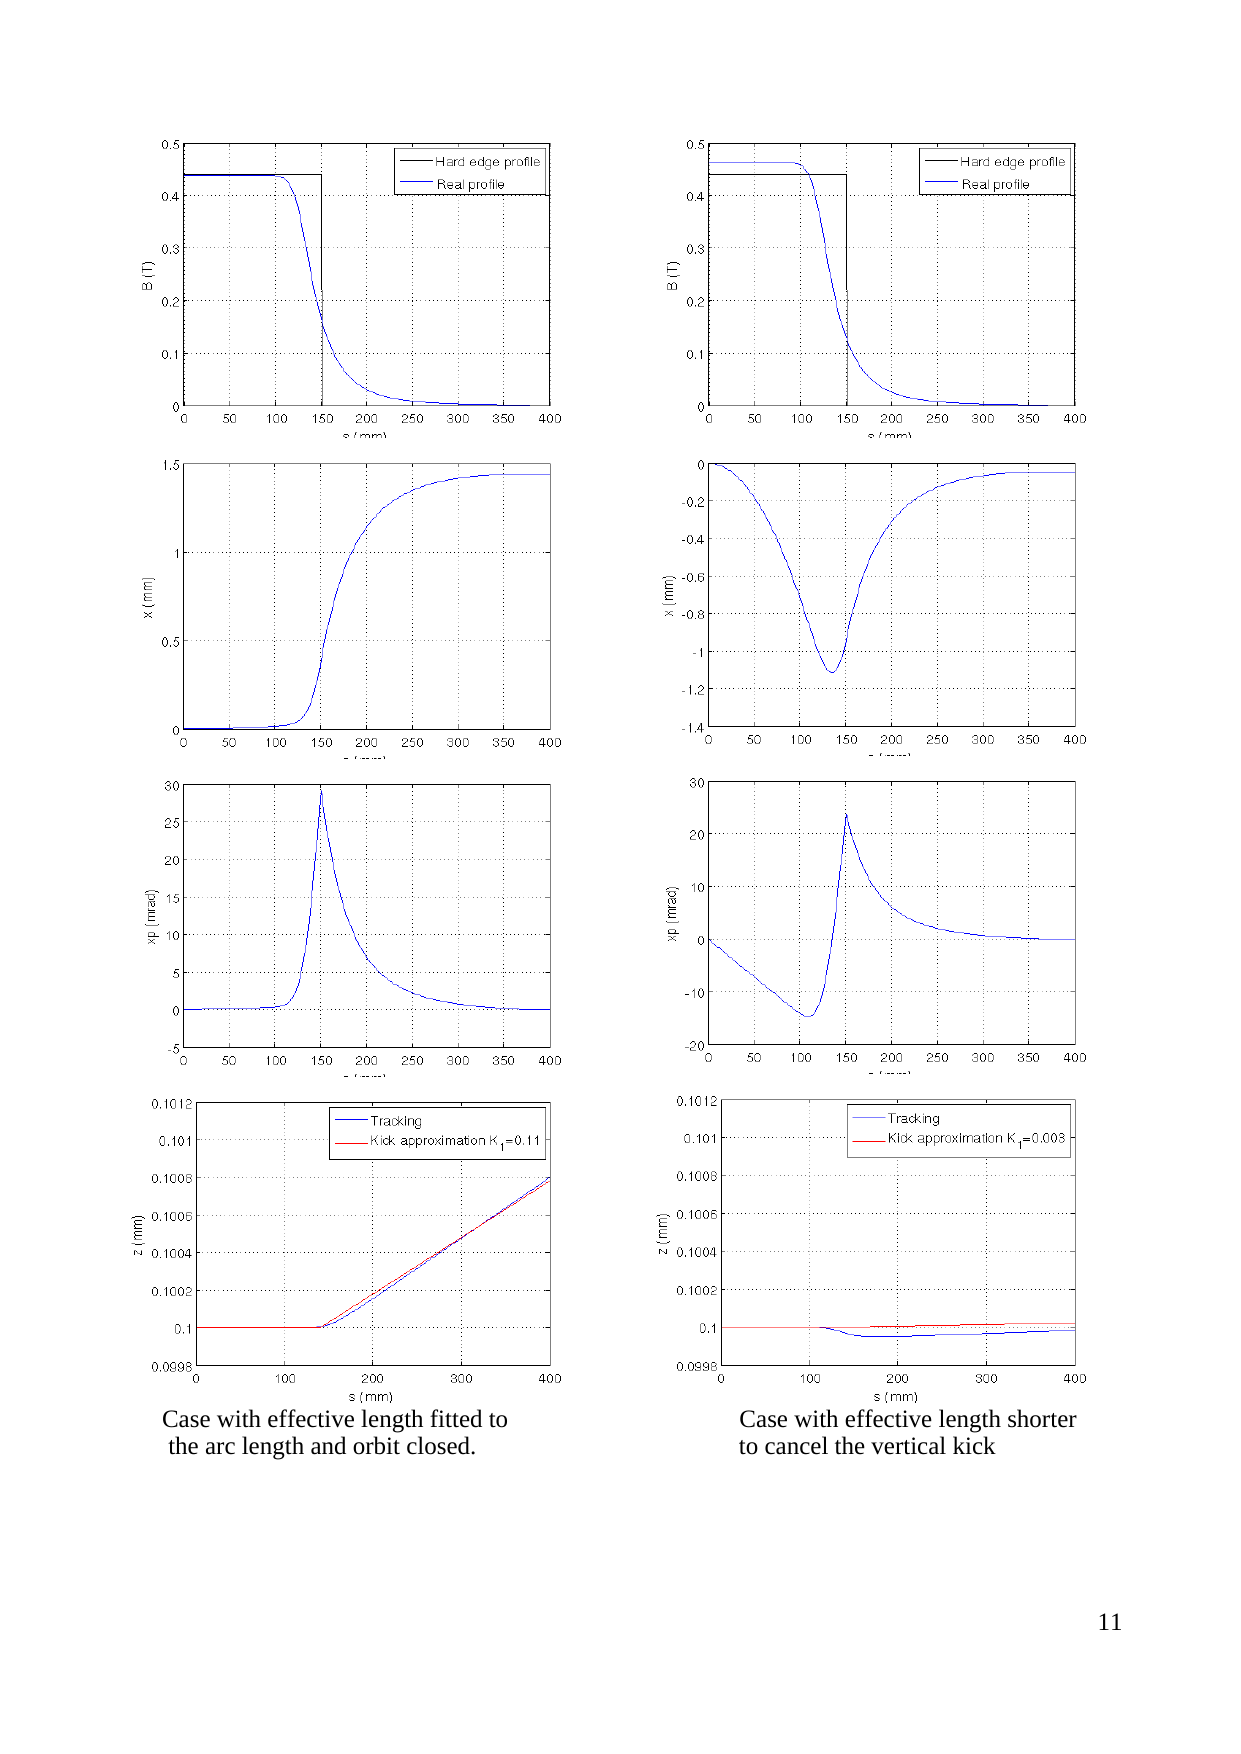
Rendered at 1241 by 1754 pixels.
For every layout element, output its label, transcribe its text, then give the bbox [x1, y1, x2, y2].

text Case with effective length fitted to Case with effective length shorter [118, 1405, 1122, 1432]
picture [121, 118, 594, 1403]
picture [646, 118, 1119, 1403]
text the arc length and orbit closed. to cancel the vertical kick [118, 1432, 1122, 1460]
